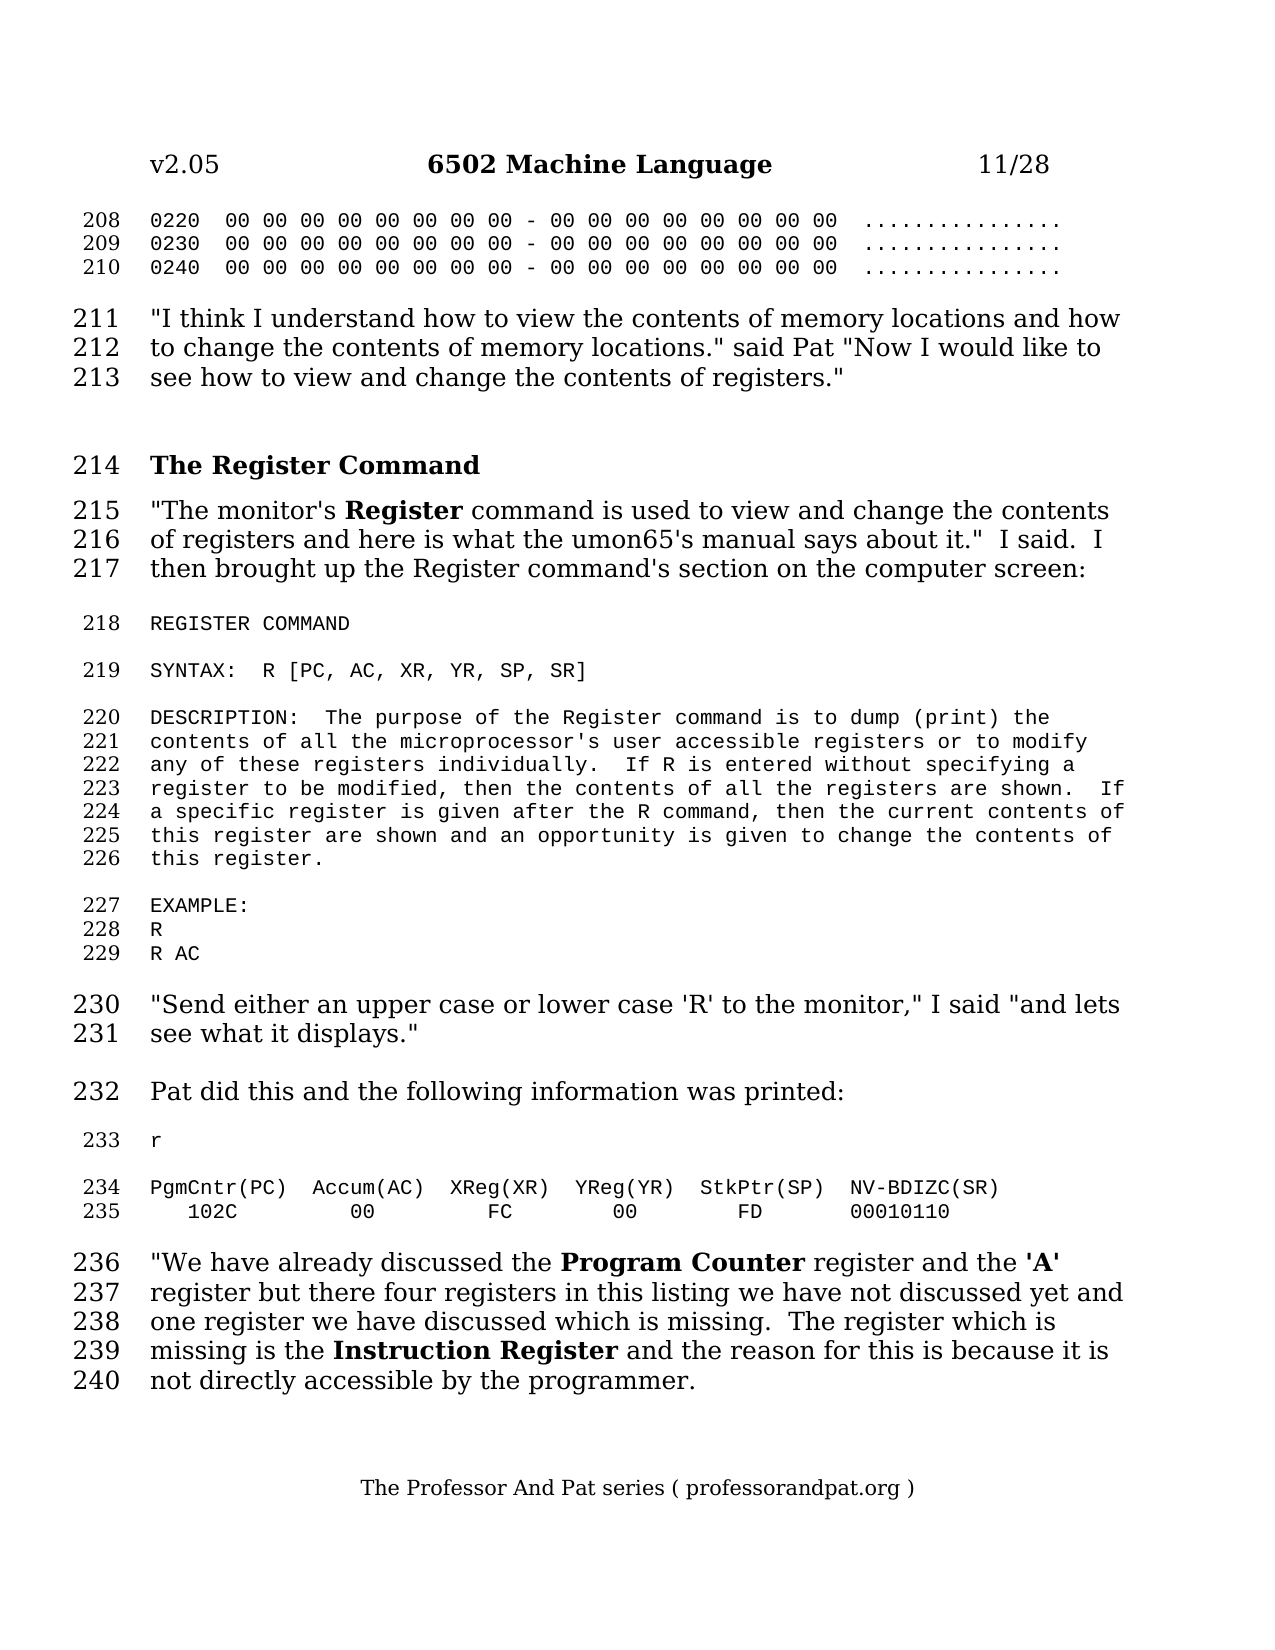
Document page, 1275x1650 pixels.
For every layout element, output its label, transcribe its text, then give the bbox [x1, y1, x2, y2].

text REGISTER COMMAND [150, 613, 1125, 637]
text PgmCntr(PC) Accum(AC) XReg(XR) YReg(YR) StkPtr(SP) NV-BDIZC(SR) [150, 1177, 1125, 1201]
text 0230 00 00 00 00 00 00 00 00 - 00 00 00 00 00 00 00 00 ................ [150, 233, 1125, 257]
text EXAMPLE: [150, 896, 1125, 919]
text "I think I understand how to view the contents of memory locations and how to change the contents of memory locations." said Pat "Now I would like to see how to view and change the contents of registers." [150, 304, 1125, 392]
text "We have already discussed the Program Counter register and the 'A' register but there four registers in this listing we have not discussed yet and one register we have discussed which is missing. The register which is missing is the Instruction Register and the reason for this is because it is not directly accessible by the programmer. [150, 1248, 1125, 1395]
text R [150, 919, 1125, 943]
text SYNTAX: R [PC, AC, XR, YR, SP, SR] [150, 660, 1125, 684]
text R AC [150, 943, 1125, 966]
text "The monitor's Register command is used to view and change the contents of registers and here is what the umon65's manual says about it." I said. I then brought up the Register command's section on the computer screen: [150, 496, 1125, 584]
text Pat did this and the following information was printed: [150, 1078, 1125, 1107]
text 0240 00 00 00 00 00 00 00 00 - 00 00 00 00 00 00 00 00 ................ [150, 257, 1125, 281]
text 0220 00 00 00 00 00 00 00 00 - 00 00 00 00 00 00 00 00 ................ [150, 210, 1125, 233]
text r [150, 1130, 1125, 1154]
text 102C 00 FC 00 FD 00010110 [150, 1201, 1125, 1224]
text DESCRIPTION: The purpose of the Register command is to dump (print) the contents of all the microprocessor's user accessible registers or to modify any of these registers individually. If R is entered without specifying a register to be modified, then the contents of all the registers are shown. If a specific register is given after the R command, then the current contents of this register are shown and an opportunity is given to change the contents of this register. [150, 707, 1125, 872]
subtitle The Register Command [150, 451, 1125, 481]
text "Send either an upper case or lower case 'R' to the monitor," I said "and lets see what it displays." [150, 990, 1125, 1048]
